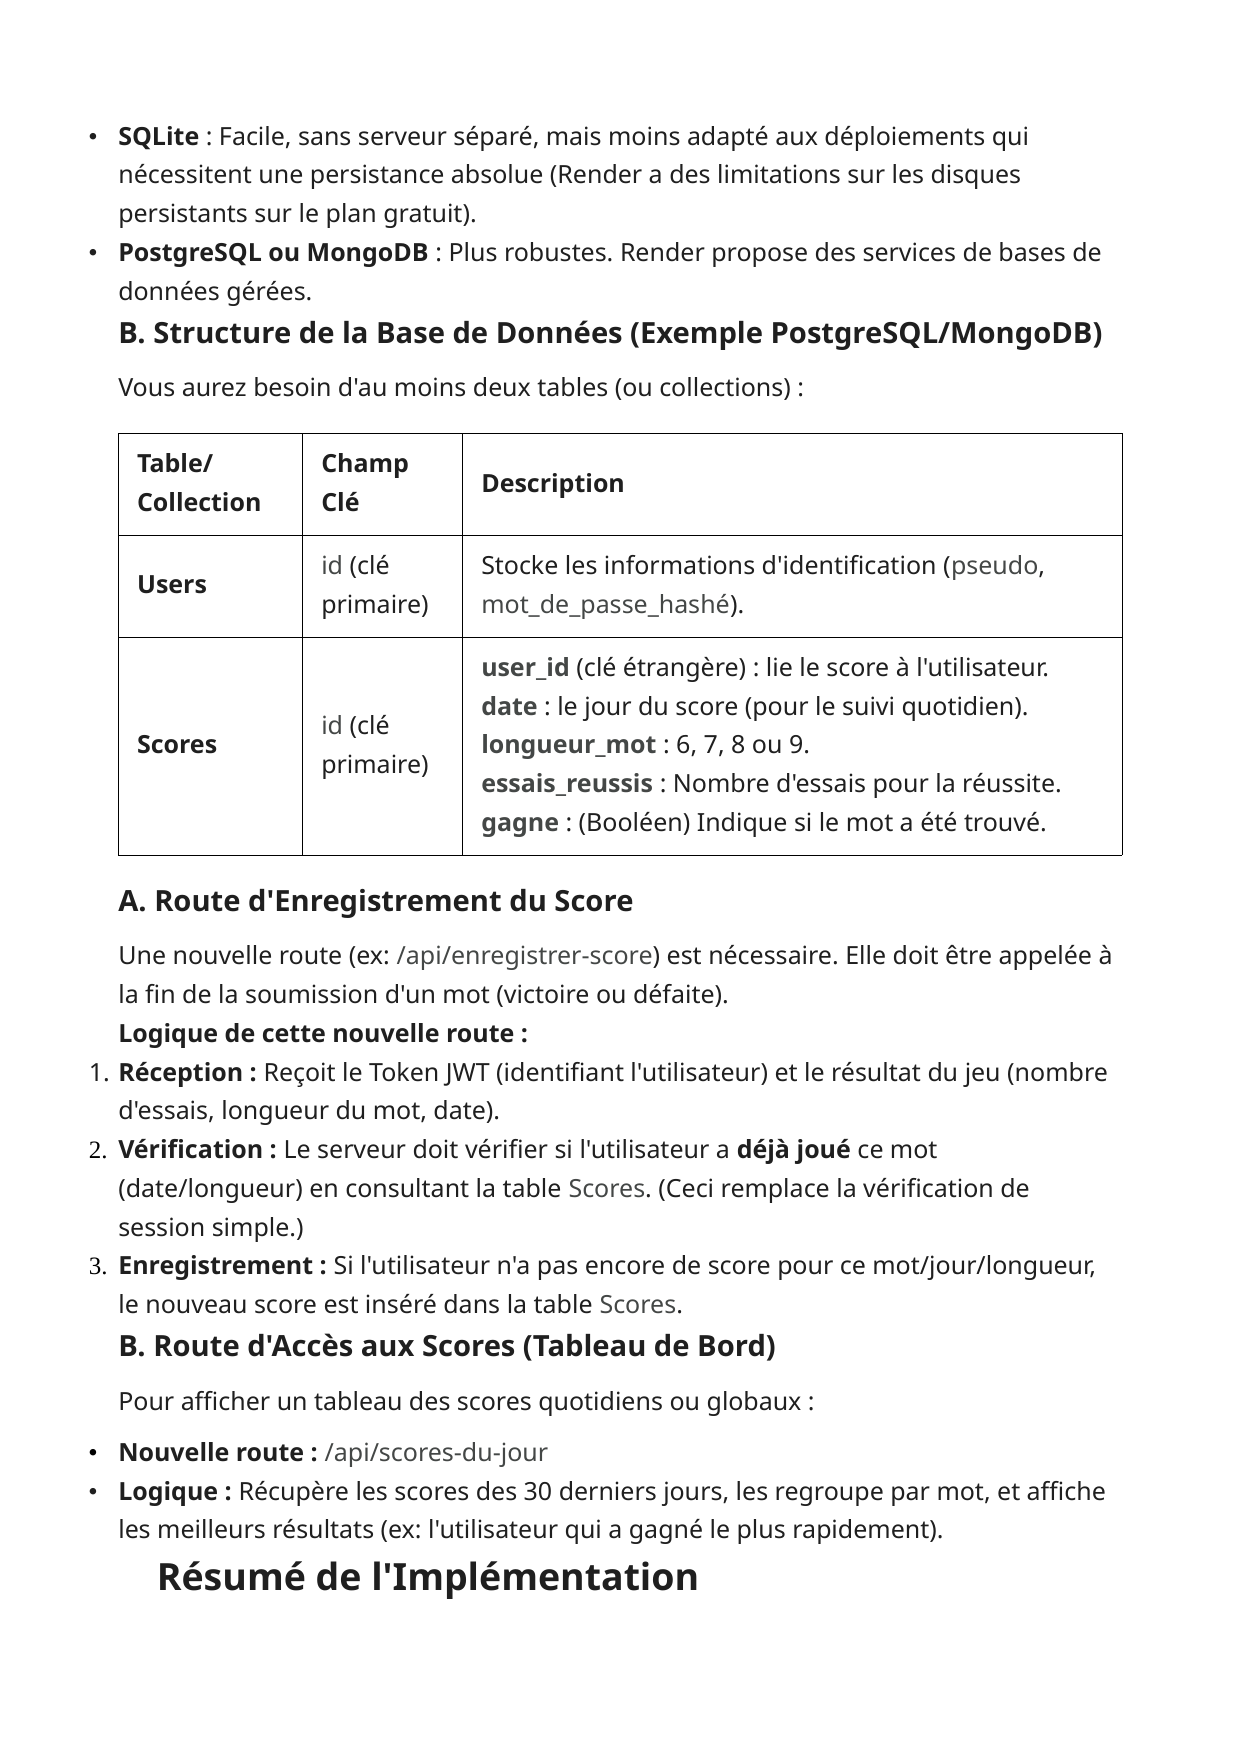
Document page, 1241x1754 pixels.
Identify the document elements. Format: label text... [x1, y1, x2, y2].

subtitle B. Route d'Accès aux Scores (Tableau de Bord) [118, 1326, 1122, 1365]
list PostgreSQL ou MongoDB : Plus robustes. Render propose des services de bases de données gérées. [118, 234, 1122, 307]
table_header Description [463, 434, 1122, 535]
table_header Champ Clé [303, 434, 462, 535]
table_cell user_id (clé étrangère) : lie le score à l'utilisateur. date : le jour du score (pour le suivi quotidien). longueur_mot : 6, 7, 8 ou 9. essais_reussis : Nombre d'essais pour la réussite. gagne : (Booléen) Indique si le mot a été trouvé. [463, 638, 1122, 855]
text Pour afficher un tableau des scores quotidiens ou globaux : [118, 1383, 1122, 1417]
list Logique : Récupère les scores des 30 derniers jours, les regroupe par mot, et affiche les meilleurs résultats (ex: l'utilisateur qui a gagné le plus rapidement). [118, 1473, 1122, 1546]
table_cell Users [119, 536, 302, 637]
subtitle A. Route d'Enregistrement du Score [118, 880, 1122, 920]
table_cell id (clé primaire) [303, 536, 462, 637]
subtitle B. Structure de la Base de Données (Exemple PostgreSQL/MongoDB) [118, 312, 1122, 352]
list Réception : Reçoit le Token JWT (identifiant l'utilisateur) et le résultat du jeu (nombre d'essais, longueur du mot, date). [118, 1054, 1122, 1127]
table_cell id (clé primaire) [303, 638, 462, 855]
list SQLite : Facile, sans serveur séparé, mais moins adapté aux déploiements qui nécessitent une persistance absolue (Render a des limitations sur les disques persistants sur le plan gratuit). [118, 118, 1122, 230]
list Nouvelle route : /api/scores-du-jour [118, 1434, 1122, 1468]
text Vous aurez besoin d'au moins deux tables (ou collections) : [118, 369, 1122, 404]
table_cell Scores [119, 638, 302, 855]
text Logique de cette nouvelle route : [118, 1016, 1122, 1049]
table_cell Stocke les informations d'identification (pseudo, mot_de_passe_hashé). [463, 536, 1122, 637]
text Une nouvelle route (ex: /api/enregistrer-score) est nécessaire. Elle doit être appelée à la fin de la soumission d'un mot (victoire ou défaite). [118, 938, 1122, 1011]
list Enregistrement : Si l'utilisateur n'a pas encore de score pour ce mot/jour/longueur, le nouveau score est inséré dans la table Scores. [118, 1248, 1122, 1321]
list Vérification : Le serveur doit vérifier si l'utilisateur a déjà joué ce mot (date/longueur) en consultant la table Scores. (Ceci remplace la vérification de session simple.) [118, 1132, 1122, 1243]
subtitle 📝 Résumé de l'Implémentation [118, 1551, 1122, 1602]
table_header Table/Collection [119, 434, 302, 535]
